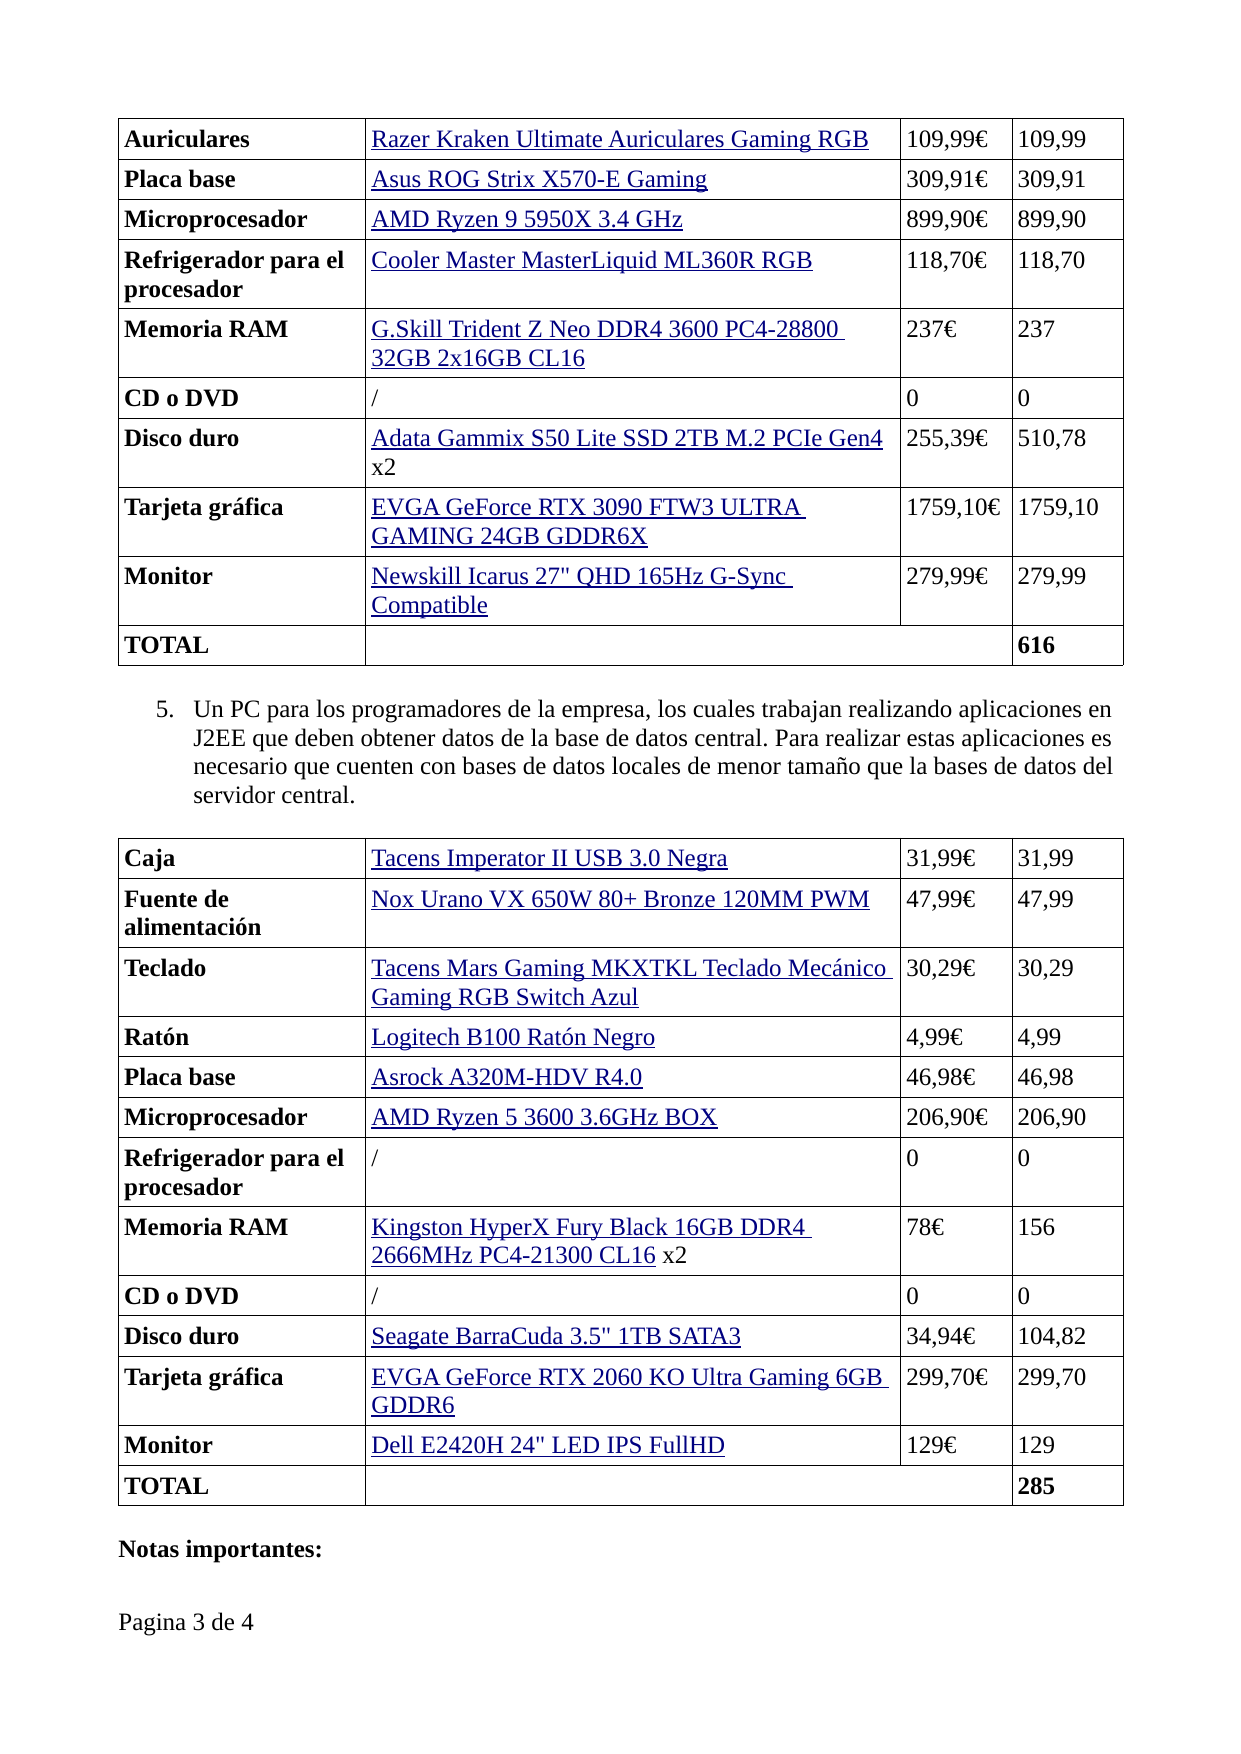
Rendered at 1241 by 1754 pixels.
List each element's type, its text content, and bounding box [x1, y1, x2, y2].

table_cell 237€ [901, 309, 1012, 377]
table_cell Refrigerador para el procesador [119, 1138, 365, 1206]
table_cell / [366, 1276, 900, 1315]
table_cell Disco duro [119, 1316, 365, 1356]
table_cell Monitor [119, 1426, 365, 1465]
table_cell EVGA GeForce RTX 2060 KO Ultra Gaming 6GB GDDR6 [366, 1357, 900, 1425]
table_cell / [366, 1138, 900, 1206]
table_cell 4,99 [1013, 1017, 1123, 1056]
table_cell 299,70 [1013, 1357, 1123, 1425]
table_cell Razer Kraken Ultimate Auriculares Gaming RGB [366, 119, 900, 158]
table_cell 0 [901, 1276, 1012, 1315]
table_cell Adata Gammix S50 Lite SSD 2TB M.2 PCIe Gen4 x2 [366, 419, 900, 487]
table_cell Cooler Master MasterLiquid ML360R RGB [366, 240, 900, 308]
table_cell 4,99€ [901, 1017, 1012, 1056]
table_cell Microprocesador [119, 200, 365, 239]
table_cell 0 [1013, 1138, 1123, 1206]
table_cell Seagate BarraCuda 3.5" 1TB SATA3 [366, 1316, 900, 1356]
table_cell 30,29 [1013, 948, 1123, 1016]
table_cell Tacens Mars Gaming MKXTKL Teclado Mecánico Gaming RGB Switch Azul [366, 948, 900, 1016]
table_cell 206,90 [1013, 1098, 1123, 1137]
table_cell Memoria RAM [119, 1207, 365, 1275]
table_cell 309,91 [1013, 160, 1123, 199]
table_cell 279,99€ [901, 557, 1012, 625]
table_header Caja [119, 839, 365, 878]
table_cell Memoria RAM [119, 309, 365, 377]
table_cell 0 [901, 378, 1012, 417]
table_cell 129 [1013, 1426, 1123, 1465]
table_cell Microprocesador [119, 1098, 365, 1137]
table_cell Dell E2420H 24" LED IPS FullHD [366, 1426, 900, 1465]
table_cell 46,98 [1013, 1057, 1123, 1097]
table_cell 255,39€ [901, 419, 1012, 487]
table_cell / [366, 378, 900, 417]
table_cell 4939,3 [1013, 626, 1123, 665]
table_cell 104,82 [1013, 1316, 1123, 1356]
table_cell 309,91€ [901, 160, 1012, 199]
table_cell [366, 626, 1012, 665]
table_cell 299,70€ [901, 1357, 1012, 1425]
table_cell Auriculares [119, 119, 365, 158]
table_cell 899,90 [1013, 200, 1123, 239]
table_cell 206,90€ [901, 1098, 1012, 1137]
table_cell Placa base [119, 160, 365, 199]
table_cell Logitech B100 Ratón Negro [366, 1017, 900, 1056]
table_cell 129€ [901, 1426, 1012, 1465]
table_cell Disco duro [119, 419, 365, 487]
table_cell TOTAL [119, 1466, 365, 1505]
table_cell Ratón [119, 1017, 365, 1056]
table_cell Tarjeta gráfica [119, 1357, 365, 1425]
table_cell 30,29€ [901, 948, 1012, 1016]
table_cell 0 [1013, 1276, 1123, 1315]
table_cell Placa base [119, 1057, 365, 1097]
table_cell 510,78 [1013, 419, 1123, 487]
table_cell CD o DVD [119, 378, 365, 417]
table_cell 47,99 [1013, 879, 1123, 947]
table_cell 46,98€ [901, 1057, 1012, 1097]
table_cell EVGA GeForce RTX 3090 FTW3 ULTRA GAMING 24GB GDDR6X [366, 488, 900, 556]
table_cell CD o DVD [119, 1276, 365, 1315]
table_cell 118,70€ [901, 240, 1012, 308]
table_cell 1759,10 [1013, 488, 1123, 556]
table_cell 1759,10€ [901, 488, 1012, 556]
list Un PC para los programadores de la empresa, los cuales trabajan realizando aplicaciones en J2EE que deben obtener datos de la base de datos central. Para realizar estas aplicaciones es necesario que cuenten con bases de datos locales de menor tamaño que la bases de datos del servidor central. [156, 694, 1122, 809]
table_cell 34,94€ [901, 1316, 1012, 1356]
table_cell 279,99 [1013, 557, 1123, 625]
table_cell 1058,66 [1013, 1466, 1123, 1505]
table_cell 109,99€ [901, 119, 1012, 158]
table_cell 0 [1013, 378, 1123, 417]
table_cell TOTAL [119, 626, 365, 665]
table_cell Asus ROG Strix X570-E Gaming [366, 160, 900, 199]
table_cell Kingston HyperX Fury Black 16GB DDR4 2666MHz PC4-21300 CL16 x2 [366, 1207, 900, 1275]
table_cell 0 [901, 1138, 1012, 1206]
table_cell Fuente de alimentación [119, 879, 365, 947]
table_cell AMD Ryzen 9 5950X 3.4 GHz [366, 200, 900, 239]
table_cell Newskill Icarus 27" QHD 165Hz G-Sync Compatible [366, 557, 900, 625]
table_cell [366, 1466, 1012, 1505]
table_cell 156 [1013, 1207, 1123, 1275]
table_cell 78€ [901, 1207, 1012, 1275]
table_cell Tarjeta gráfica [119, 488, 365, 556]
table_cell 899,90€ [901, 200, 1012, 239]
table_cell 118,70 [1013, 240, 1123, 308]
table_header 31,99 [1013, 839, 1123, 878]
table_cell G.Skill Trident Z Neo DDR4 3600 PC4-28800 32GB 2x16GB CL16 [366, 309, 900, 377]
table_cell Monitor [119, 557, 365, 625]
text Notas importantes: [118, 1534, 1122, 1563]
table_cell Nox Urano VX 650W 80+ Bronze 120MM PWM [366, 879, 900, 947]
table_header Tacens Imperator II USB 3.0 Negra [366, 839, 900, 878]
table_cell Refrigerador para el procesador [119, 240, 365, 308]
table_cell 47,99€ [901, 879, 1012, 947]
table_cell 237 [1013, 309, 1123, 377]
table_cell Teclado [119, 948, 365, 1016]
table_cell Asrock A320M-HDV R4.0 [366, 1057, 900, 1097]
table_header 31,99€ [901, 839, 1012, 878]
table_cell 109,99 [1013, 119, 1123, 158]
table_cell AMD Ryzen 5 3600 3.6GHz BOX [366, 1098, 900, 1137]
